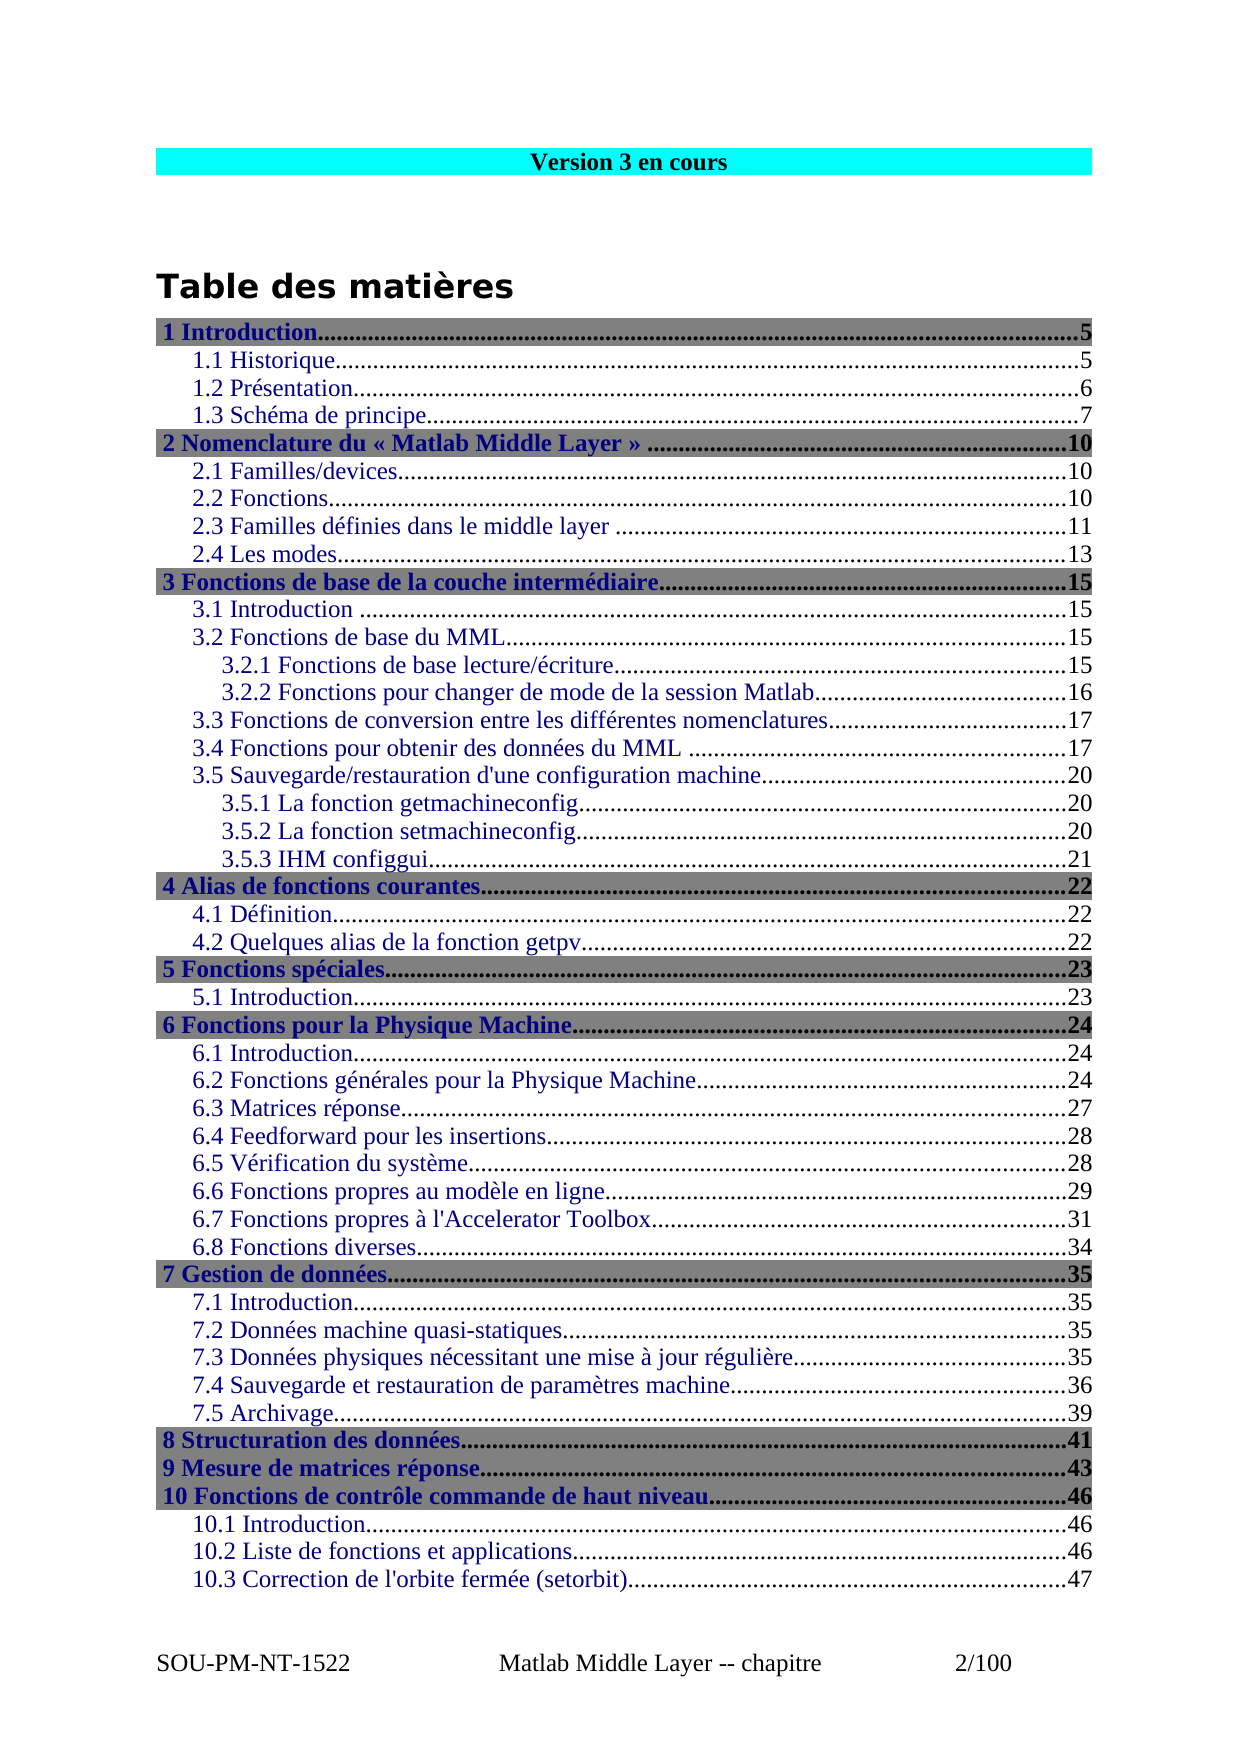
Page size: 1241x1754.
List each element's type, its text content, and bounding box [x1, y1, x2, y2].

text 3.2.1 Fonctions de base lecture/écriture 15 [215, 651, 1092, 678]
text 2.3 Familles définies dans le middle layer 11 [186, 512, 1092, 540]
text 5.1 Introduction 23 [186, 983, 1092, 1011]
text 10.3 Correction de l'orbite fermée (setorbit) 47 [186, 1565, 1092, 1593]
text 2.2 Fonctions 10 [186, 484, 1092, 512]
text 1.3 Schéma de principe 7 [186, 401, 1092, 429]
text 6.3 Matrices réponse 27 [186, 1094, 1092, 1122]
text 3.4 Fonctions pour obtenir des données du MML 17 [186, 734, 1092, 762]
text 6.6 Fonctions propres au modèle en ligne 29 [186, 1177, 1092, 1205]
text 3.5.2 La fonction setmachineconfig 20 [215, 817, 1092, 845]
text 9 Mesure de matrices réponse 43 [156, 1454, 1092, 1482]
text 7.2 Données machine quasi-statiques 35 [186, 1316, 1092, 1343]
text 3.5.3 IHM configgui 21 [215, 845, 1092, 872]
text 10.1 Introduction 46 [186, 1510, 1092, 1537]
text 6.4 Feedforward pour les insertions 28 [186, 1122, 1092, 1149]
text 3.2.2 Fonctions pour changer de mode de la session Matlab 16 [215, 678, 1092, 706]
text 7.4 Sauvegarde et restauration de paramètres machine 36 [186, 1371, 1092, 1399]
text 7 Gestion de données 35 [156, 1260, 1092, 1288]
text 1 Introduction 5 [156, 318, 1092, 346]
text 2 Nomenclature du « Matlab Middle Layer » 10 [156, 429, 1092, 457]
text 10 Fonctions de contrôle commande de haut niveau 46 [156, 1482, 1092, 1510]
text 4.1 Définition 22 [186, 900, 1092, 928]
text 6.8 Fonctions diverses 34 [186, 1233, 1092, 1260]
text 6 Fonctions pour la Physique Machine 24 [156, 1011, 1092, 1039]
text 3.5.1 La fonction getmachineconfig 20 [215, 789, 1092, 817]
text 1.1 Historique 5 [186, 346, 1092, 374]
subtitle Table des matières [156, 267, 1092, 306]
text 7.5 Archivage 39 [186, 1399, 1092, 1427]
text 1.2 Présentation 6 [186, 374, 1092, 401]
text 7.1 Introduction 35 [186, 1288, 1092, 1316]
text 3.5 Sauvegarde/restauration d'une configuration machine 20 [186, 762, 1092, 789]
text 6.7 Fonctions propres à l'Accelerator Toolbox 31 [186, 1205, 1092, 1233]
text 8 Structuration des données 41 [156, 1427, 1092, 1454]
text 2.4 Les modes 13 [186, 540, 1092, 568]
text 7.3 Données physiques nécessitant une mise à jour régulière 35 [186, 1343, 1092, 1371]
text 6.5 Vérification du système 28 [186, 1149, 1092, 1177]
text 3.1 Introduction 15 [186, 595, 1092, 623]
text 2.1 Familles/devices 10 [186, 457, 1092, 484]
text 4.2 Quelques alias de la fonction getpv 22 [186, 928, 1092, 956]
text 5 Fonctions spéciales 23 [156, 956, 1092, 983]
text 6.1 Introduction 24 [186, 1039, 1092, 1066]
text 6.2 Fonctions générales pour la Physique Machine 24 [186, 1066, 1092, 1094]
text 10.2 Liste de fonctions et applications 46 [186, 1537, 1092, 1565]
text 4 Alias de fonctions courantes 22 [156, 872, 1092, 900]
text 3.2 Fonctions de base du MML 15 [186, 623, 1092, 651]
text 3 Fonctions de base de la couche intermédiaire 15 [156, 568, 1092, 595]
text 3.3 Fonctions de conversion entre les différentes nomenclatures 17 [186, 706, 1092, 734]
